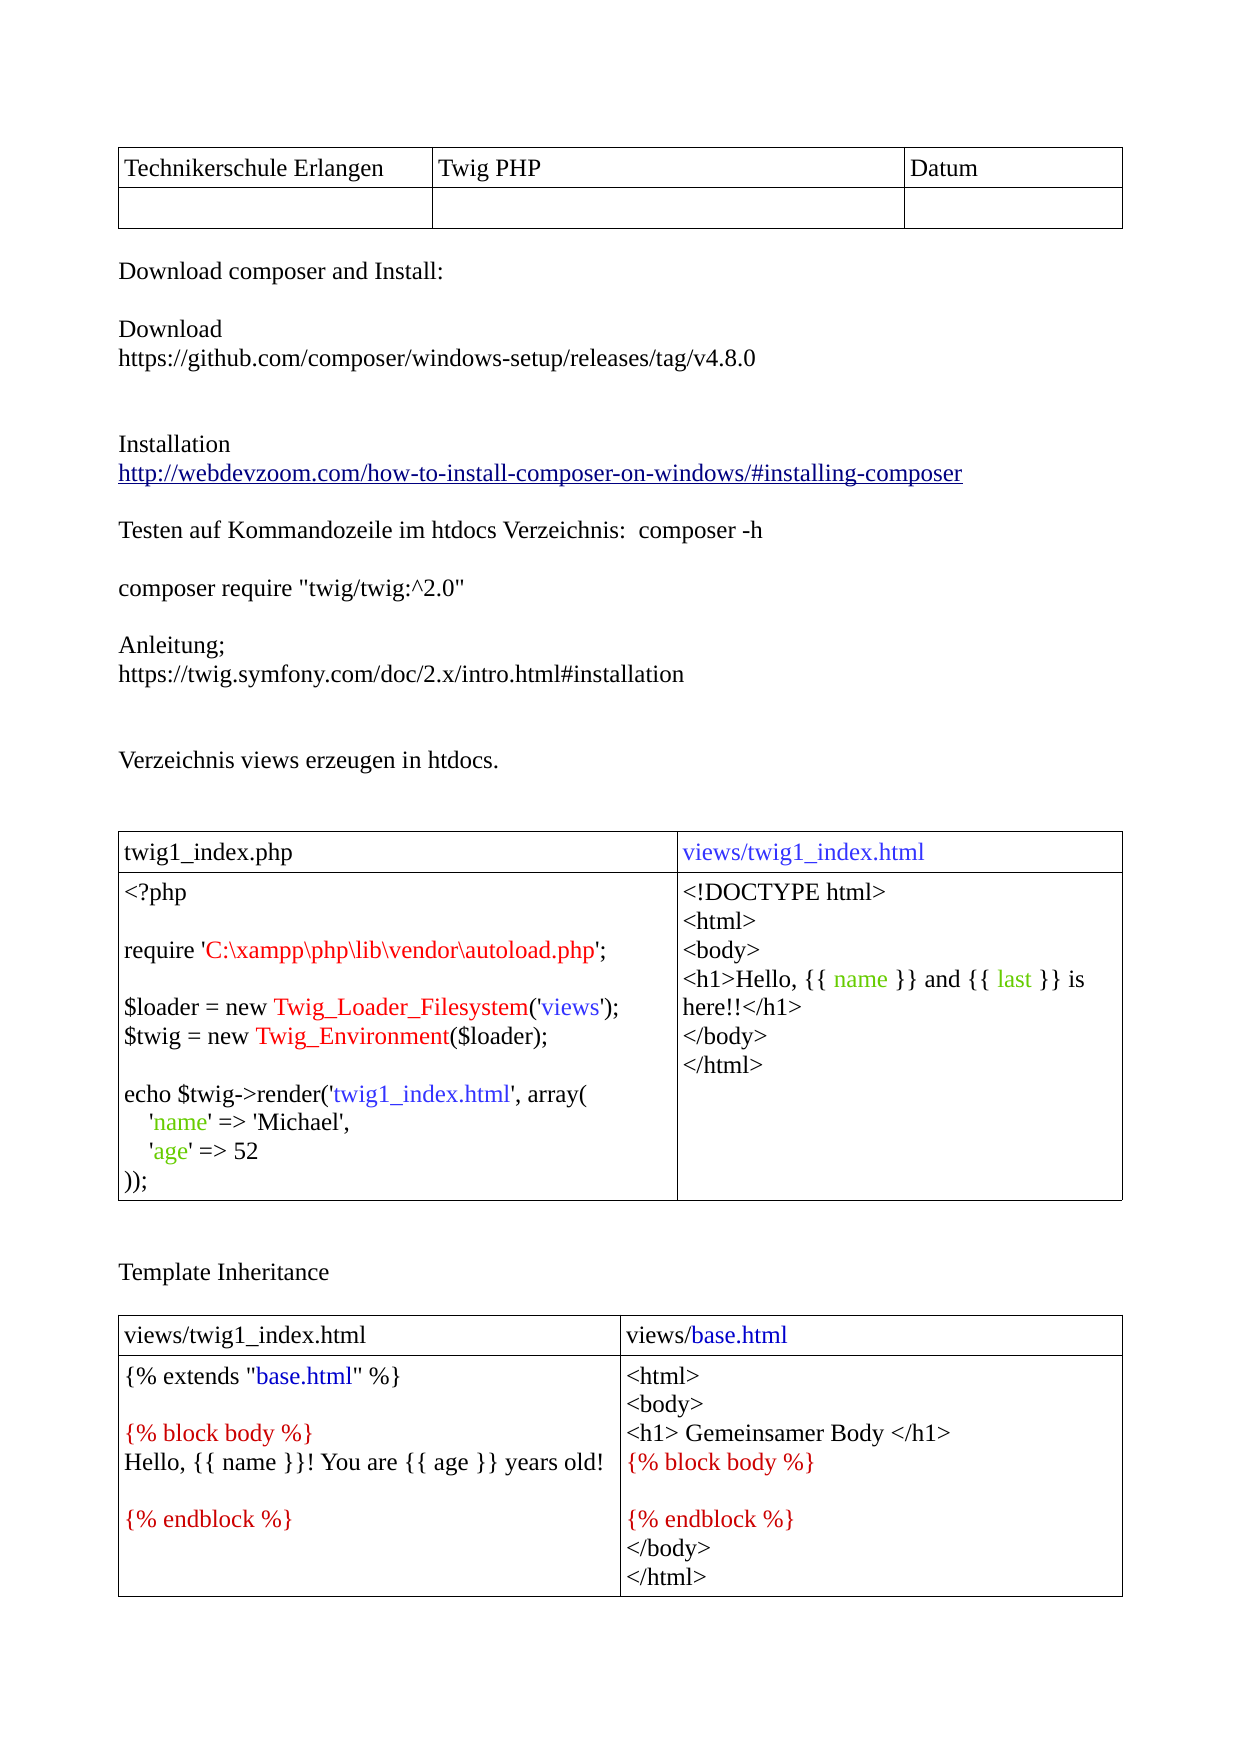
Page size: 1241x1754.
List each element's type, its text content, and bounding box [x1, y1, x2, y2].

table_cell [905, 188, 1122, 227]
table_cell [119, 188, 432, 227]
table_header twig1_index.php [119, 832, 677, 872]
text Template Inheritance [118, 1257, 1122, 1286]
text Verzeichnis views erzeugen in htdocs. [118, 745, 1122, 774]
table_header views/base.html [621, 1316, 1122, 1355]
table_cell <html> <body> <h1> Gemeinsamer Body </h1> {% block body %} {% endblock %} </body> </html> [621, 1356, 1122, 1596]
text https://github.com/composer/windows-setup/releases/tag/v4.8.0 [118, 343, 1122, 371]
text composer require "twig/twig:^2.0" [118, 573, 1122, 601]
text Anleitung; [118, 630, 1122, 659]
table_header Technikerschule Erlangen [119, 148, 432, 187]
table_cell {% extends "base.html" %} {% block body %} Hello, {{ name }}! You are {{ age }} years old! {% endblock %} [119, 1356, 620, 1596]
text https://twig.symfony.com/doc/2.x/intro.html#installation [118, 659, 1122, 688]
text Testen auf Kommandozeile im htdocs Verzeichnis: composer -h [118, 515, 1122, 544]
table_cell <?php require 'C:\xampp\php\lib\vendor\autoload.php'; $loader = new Twig_Loader_Filesystem('views'); $twig = new Twig_Environment($loader); echo $twig->render('twig1_index.html', array( 'name' => 'Michael', 'age' => 52 )); [119, 873, 677, 1199]
table_header Twig PHP [433, 148, 904, 187]
text Download composer and Install: [118, 256, 1122, 285]
text Installation [118, 429, 1122, 458]
table_header views/twig1_index.html [119, 1316, 620, 1355]
text Download [118, 314, 1122, 343]
table_cell <!DOCTYPE html> <html> <body> <h1>Hello, {{ name }} and {{ last }} is here!!</h1> </body> </html> [678, 873, 1122, 1199]
text http://webdevzoom.com/how-to-install-composer-on-windows/#installing-composer [118, 458, 1122, 486]
table_cell [433, 188, 904, 227]
table_header views/twig1_index.html [678, 832, 1122, 872]
table_header Datum [905, 148, 1122, 187]
